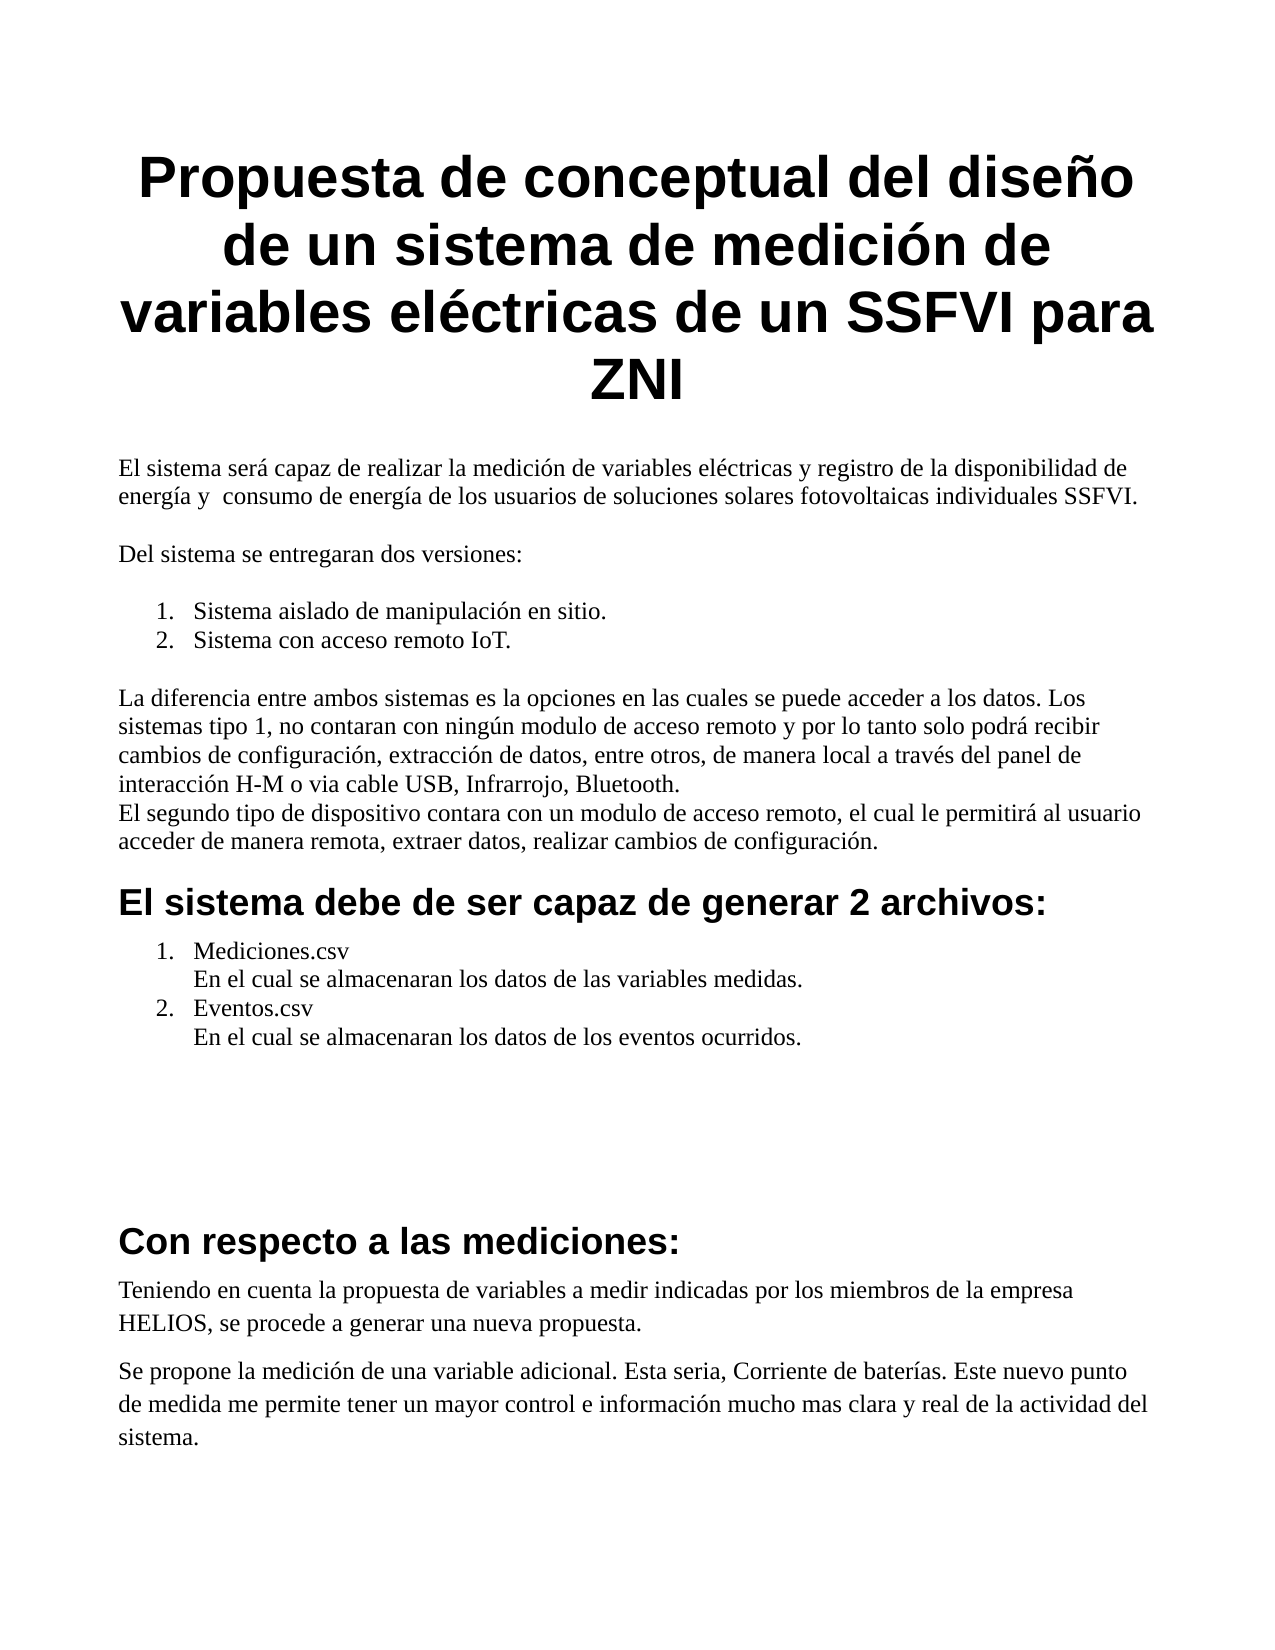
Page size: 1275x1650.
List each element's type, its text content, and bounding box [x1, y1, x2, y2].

list En el cual se almacenaran los datos de los eventos ocurridos. [156, 1022, 1157, 1051]
list Mediciones.csv [156, 936, 1157, 964]
list Sistema con acceso remoto IoT. [156, 625, 1157, 654]
text El sistema será capaz de realizar la medición de variables eléctricas y registro de la disponibilidad de energía y consumo de energía de los usuarios de soluciones solares fotovoltaicas individuales SSFVI. [118, 453, 1157, 510]
list Eventos.csv [156, 993, 1157, 1022]
subtitle El sistema debe de ser capaz de generar 2 archivos: [118, 880, 1157, 923]
text El segundo tipo de dispositivo contara con un modulo de acceso remoto, el cual le permitirá al usuario acceder de manera remota, extraer datos, realizar cambios de configuración. [118, 798, 1157, 855]
title Propuesta de conceptual del diseño de un sistema de medición de variables eléctricas de un SSFVI para ZNI [118, 143, 1157, 411]
text Del sistema se entregaran dos versiones: [118, 539, 1157, 568]
text Teniendo en cuenta la propuesta de variables a medir indicadas por los miembros de la empresa HELIOS, se procede a generar una nueva propuesta. [118, 1275, 1157, 1337]
list En el cual se almacenaran los datos de las variables medidas. [156, 964, 1157, 993]
subtitle Con respecto a las mediciones: [118, 1219, 1157, 1263]
text La diferencia entre ambos sistemas es la opciones en las cuales se puede acceder a los datos. Los sistemas tipo 1, no contaran con ningún modulo de acceso remoto y por lo tanto solo podrá recibir cambios de configuración, extracción de datos, entre otros, de manera local a través del panel de interacción H-M o via cable USB, Infrarrojo, Bluetooth. [118, 683, 1157, 798]
list Sistema aislado de manipulación en sitio. [156, 596, 1157, 625]
text Se propone la medición de una variable adicional. Esta seria, Corriente de baterías. Este nuevo punto de medida me permite tener un mayor control e información mucho mas clara y real de la actividad del sistema. [118, 1356, 1157, 1451]
